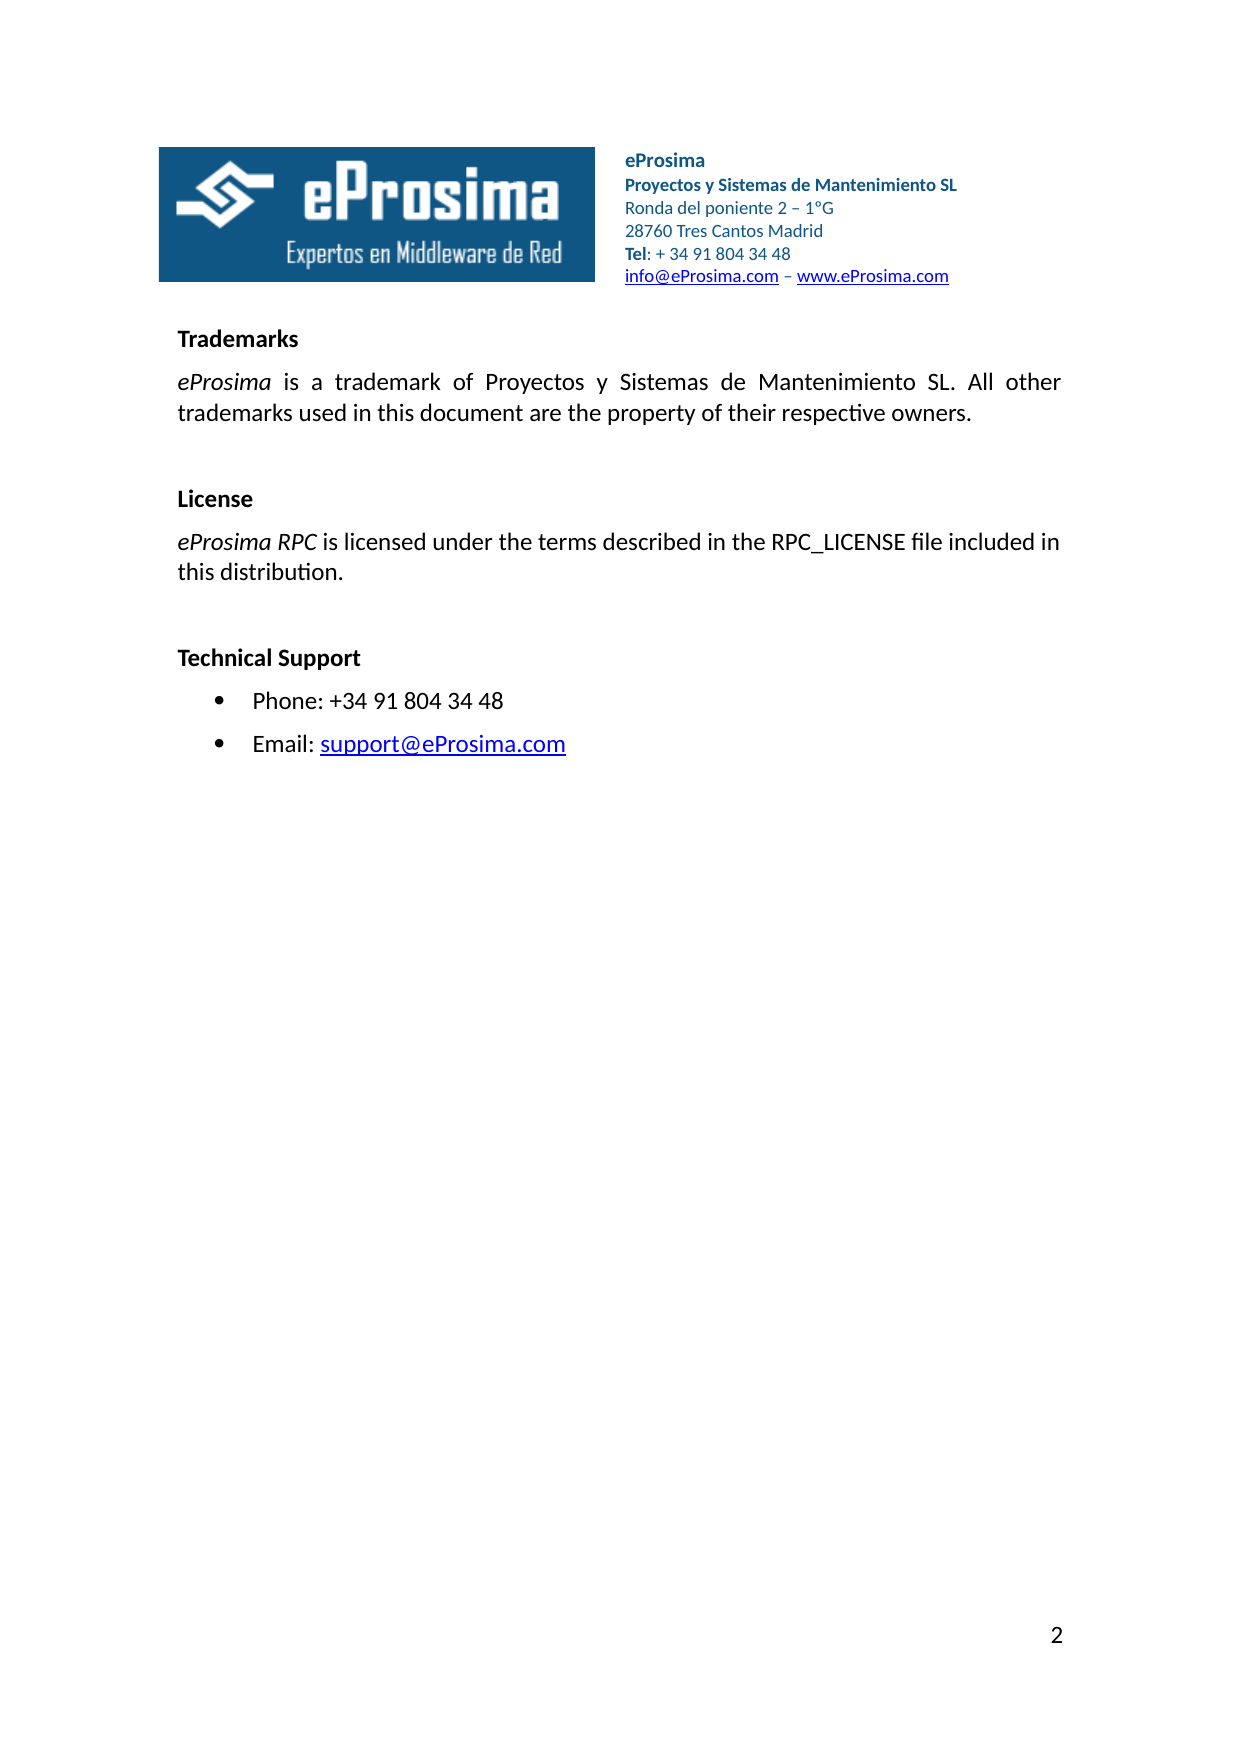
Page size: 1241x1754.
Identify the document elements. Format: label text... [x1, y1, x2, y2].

table_header eProsima Proyectos y Sistemas de Mantenimiento SL Ronda del poniente 2 – 1ºG 28760 Tres Cantos Madrid Tel: + 34 91 804 34 48 info@eProsima.com – www.eProsima.com [614, 148, 1033, 288]
text Technical Support [177, 642, 1063, 673]
table_header [148, 148, 613, 288]
list Phone: +34 91 804 34 48 [215, 685, 1063, 716]
text License [177, 483, 1063, 513]
text eProsima RPC is licensed under the terms described in the RPC_LICENSE file included in this distribution. [177, 526, 1063, 587]
text Trademarks [177, 323, 1063, 354]
picture [158, 147, 595, 282]
text eProsima is a trademark of Proyectos y Sistemas de Mantenimiento SL. All other trademarks used in this document are the property of their respective owners. [177, 366, 1063, 427]
list Email: support@eProsima.com [215, 728, 1063, 759]
